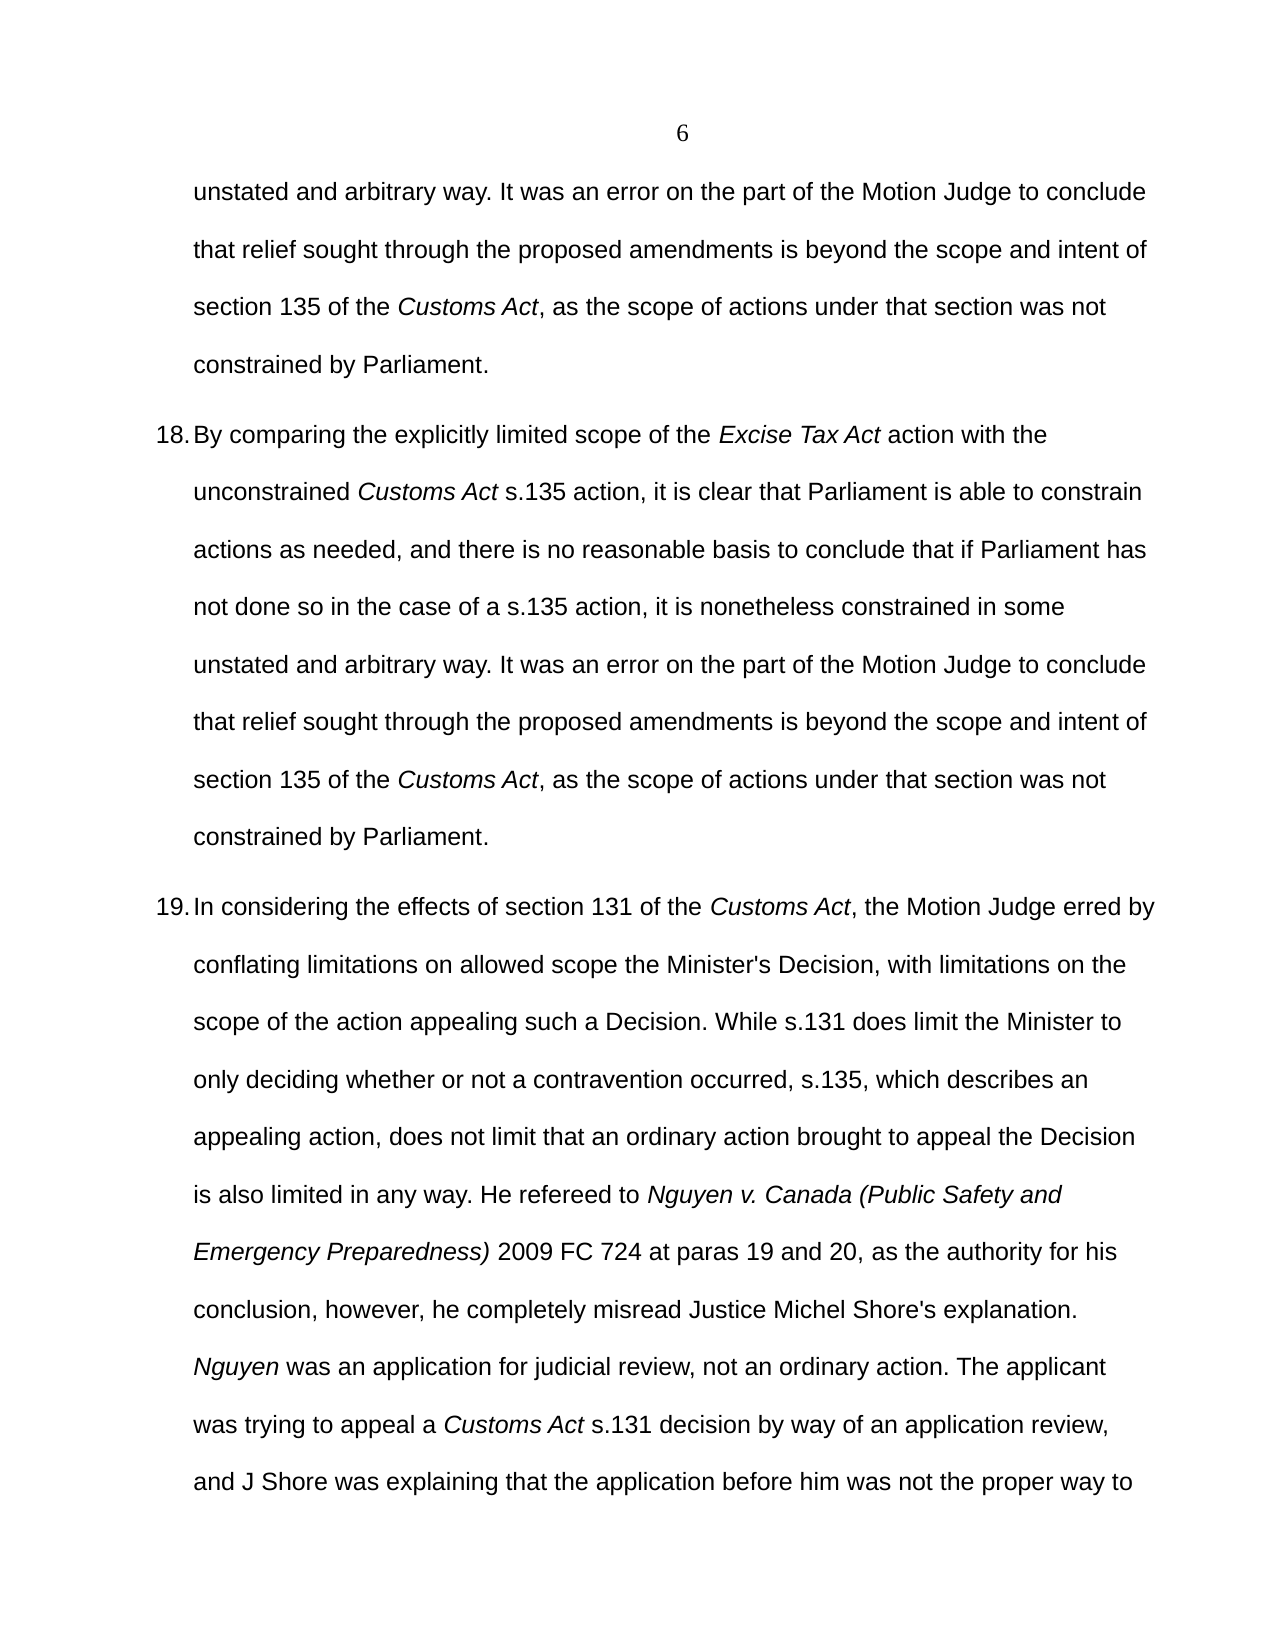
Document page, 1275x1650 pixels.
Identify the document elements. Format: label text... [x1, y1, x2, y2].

subtitle unstated and arbitrary way. It was an error on the part of the Motion Judge to conclude that relief sought through the proposed amendments is beyond the scope and intent of section 135 of the Customs Act, as the scope of actions under that section was not constrained by Parliament. [156, 177, 1157, 378]
subtitle By comparing the explicitly limited scope of the Excise Tax Act action with the unconstrained Customs Act s.135 action, it is clear that Parliament is able to constrain actions as needed, and there is no reasonable basis to conclude that if Parliament has not done so in the case of a s.135 action, it is nonetheless constrained in some unstated and arbitrary way. It was an error on the part of the Motion Judge to conclude that relief sought through the proposed amendments is beyond the scope and intent of section 135 of the Customs Act, as the scope of actions under that section was not constrained by Parliament. [156, 419, 1157, 851]
subtitle In considering the effects of section 131 of the Customs Act, the Motion Judge erred by conflating limitations on allowed scope the Minister's Decision, with limitations on the scope of the action appealing such a Decision. While s.131 does limit the Minister to only deciding whether or not a contravention occurred, s.135, which describes an appealing action, does not limit that an ordinary action brought to appeal the Decision is also limited in any way. He refereed to Nguyen v. Canada (Public Safety and Emergency Preparedness) 2009 FC 724 at paras 19 and 20, as the authority for his conclusion, however, he completely misread Justice Michel Shore's explanation. Nguyen was an application for judicial review, not an ordinary action. The applicant was trying to appeal a Customs Act s.131 decision by way of an application review, and J Shore was explaining that the application before him was not the proper way to [156, 892, 1157, 1496]
